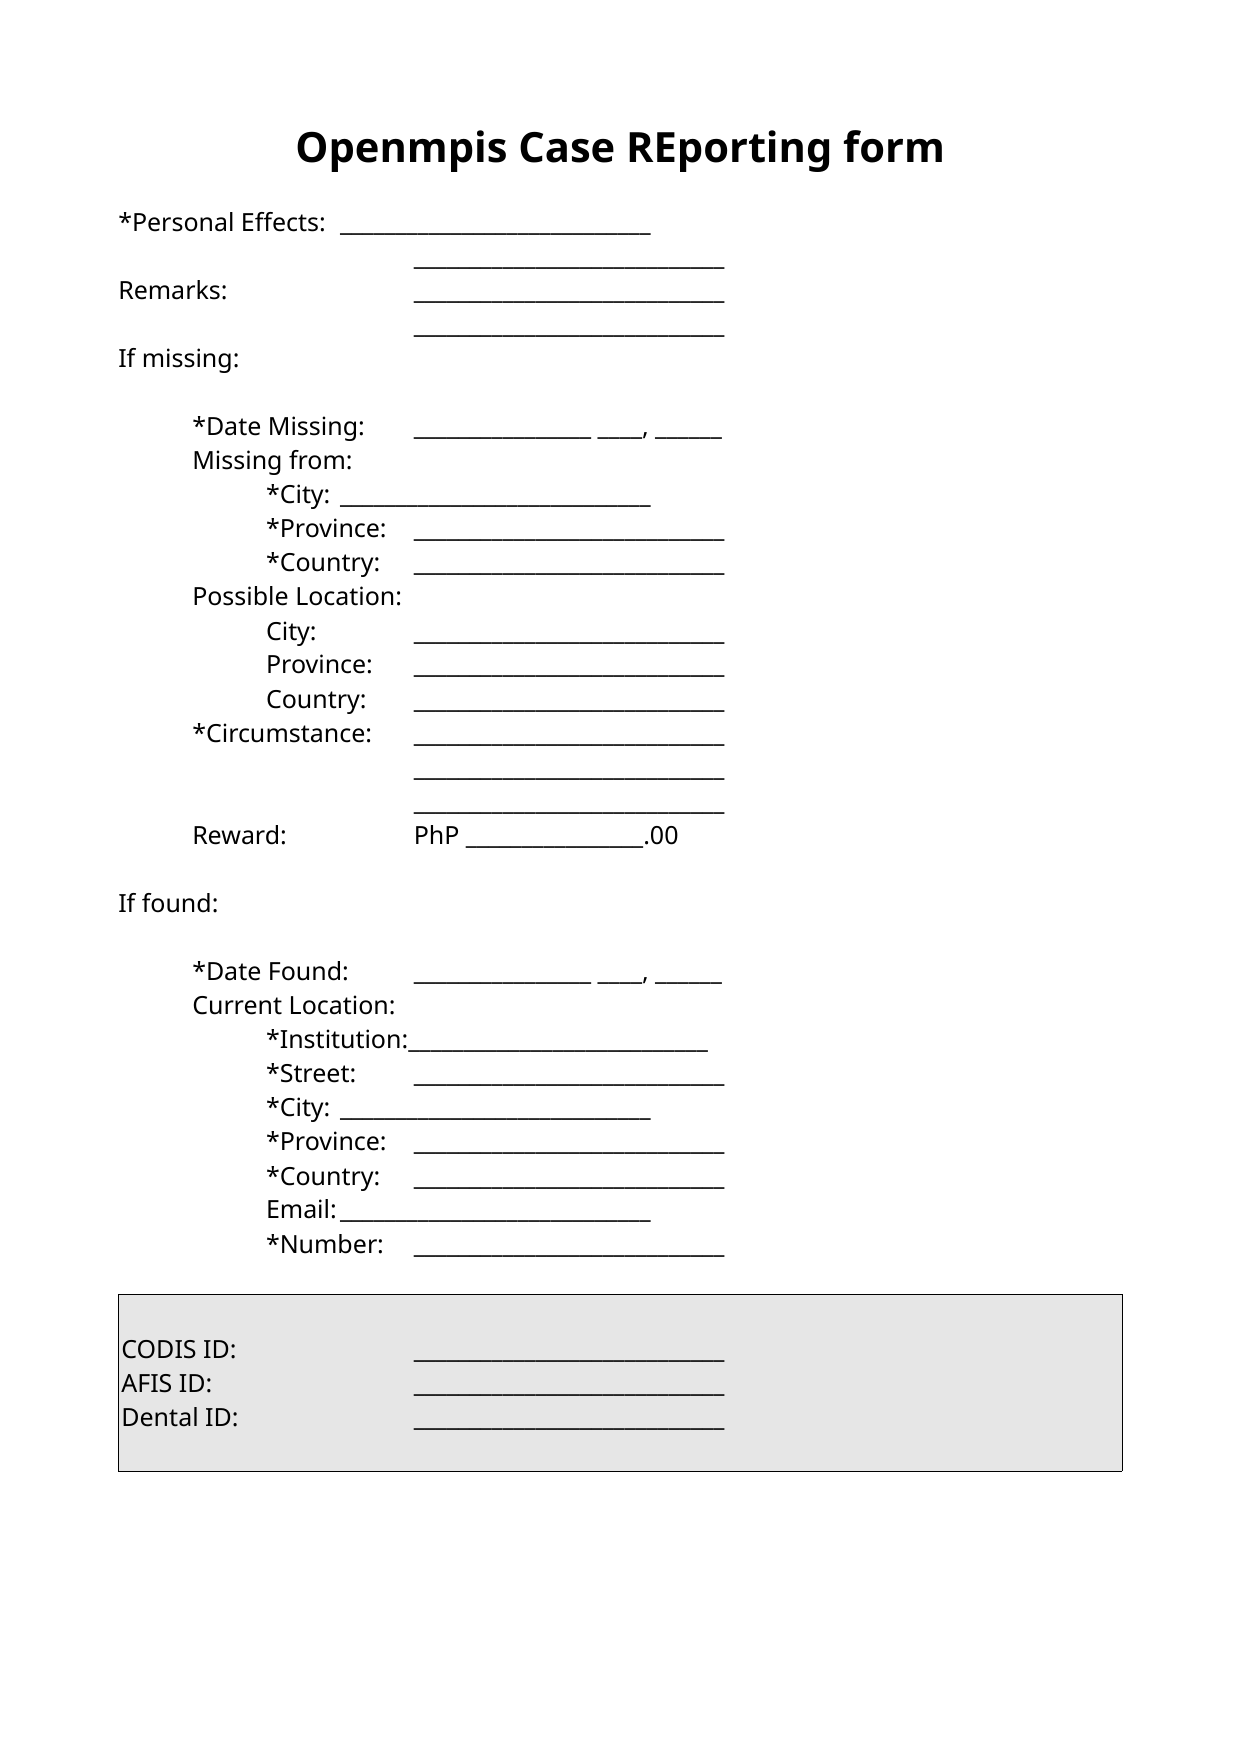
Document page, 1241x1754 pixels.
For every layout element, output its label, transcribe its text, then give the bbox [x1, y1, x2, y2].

text If missing: [118, 341, 1122, 375]
text If found: [118, 886, 1122, 920]
text CODIS ID: ____________________________ [119, 1328, 1122, 1362]
text *Province: ____________________________ [118, 511, 1122, 545]
text *Country: ____________________________ [118, 1158, 1122, 1192]
text *Province: ____________________________ [118, 1124, 1122, 1158]
text *Country: ____________________________ [118, 545, 1122, 579]
text ____________________________ [118, 749, 1122, 783]
text ____________________________ [118, 238, 1122, 272]
text Email: ____________________________ [118, 1192, 1122, 1226]
text *City: ____________________________ [118, 477, 1122, 511]
text Current Location: [118, 988, 1122, 1022]
text *Street: ____________________________ [118, 1056, 1122, 1090]
text *City: ____________________________ [118, 1090, 1122, 1124]
text *Date Found: ________________ ____, ______ [118, 954, 1122, 988]
text Country: ____________________________ [118, 681, 1122, 715]
text Province: ____________________________ [118, 647, 1122, 681]
text Reward: PhP ________________.00 [118, 817, 1122, 852]
text ____________________________ [118, 783, 1122, 817]
text Possible Location: [118, 579, 1122, 613]
text ____________________________ [118, 307, 1122, 341]
text *Personal Effects: ____________________________ [118, 204, 1122, 238]
text City: ____________________________ [118, 613, 1122, 647]
text *Number: ____________________________ [118, 1226, 1122, 1260]
text *Circumstance: ____________________________ [118, 715, 1122, 749]
text Dental ID: ____________________________ [119, 1397, 1122, 1431]
text AFIS ID: ____________________________ [119, 1362, 1122, 1397]
text Remarks: ____________________________ [118, 272, 1122, 307]
text *Date Missing: ________________ ____, ______ [118, 409, 1122, 443]
text Missing from: [118, 443, 1122, 477]
text *Institution:___________________________ [118, 1022, 1122, 1056]
